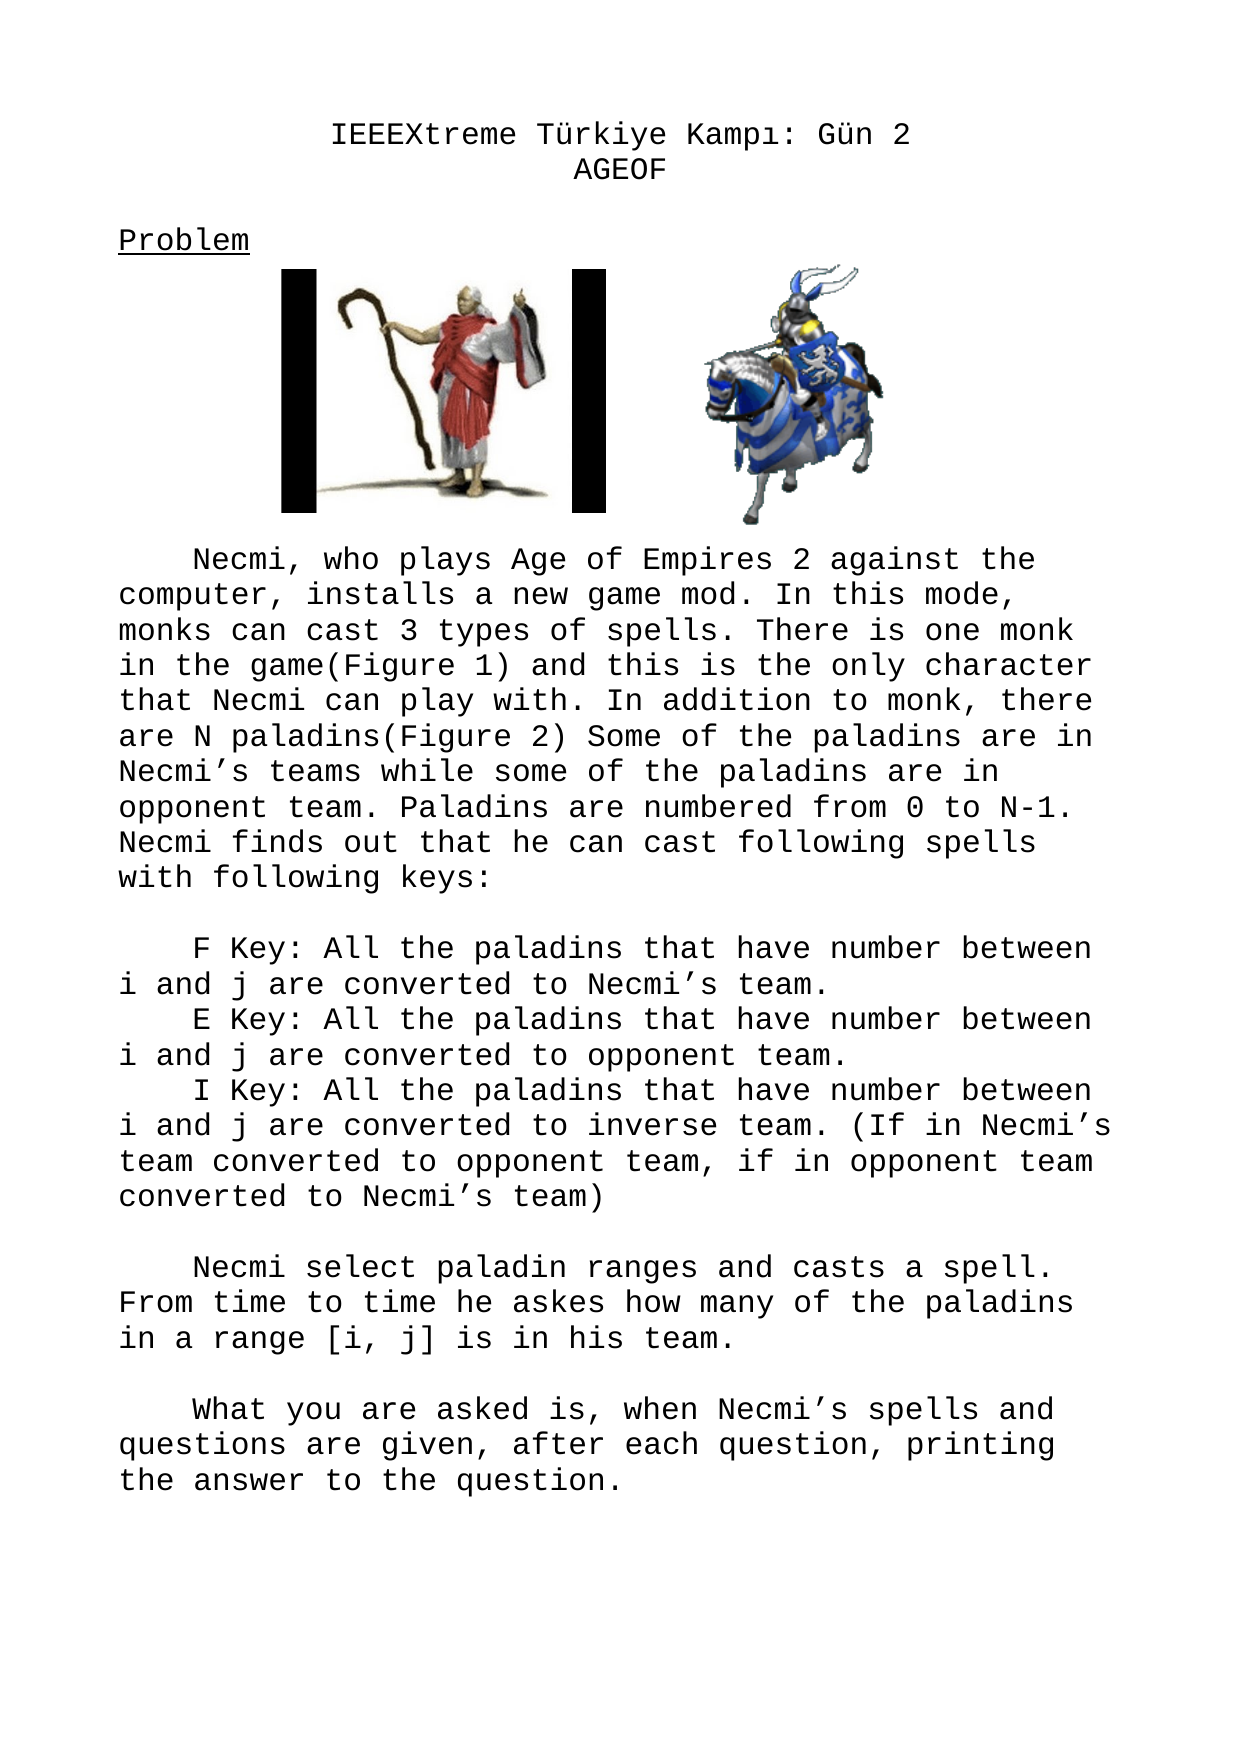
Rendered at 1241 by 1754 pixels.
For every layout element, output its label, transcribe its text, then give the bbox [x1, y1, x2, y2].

text Necmi select paladin ranges and casts a spell. From time to time he askes how many of the paladins in a range [i, j] is in his team. [118, 1251, 1122, 1358]
text IEEEXtreme Türkiye Kampı: Gün 2 [118, 118, 1122, 153]
text Necmi, who plays Age of Empires 2 against the computer, installs a new game mod. In this mode, monks can cast 3 types of spells. There is one monk in the game(Figure 1) and this is the only character that Necmi can play with. In addition to monk, there are N paladins(Figure 2) Some of the paladins are in Necmi’s teams while some of the paladins are in opponent team. Paladins are numbered from 0 to N-1. Necmi finds out that he can cast following spells with following keys: [118, 543, 1122, 897]
picture [656, 262, 922, 529]
text F Key: All the paladins that have number between i and j are converted to Necmi’s team. [118, 933, 1122, 1003]
picture [281, 269, 606, 513]
text Problem [118, 224, 1122, 260]
text What you are asked is, when Necmi’s spells and questions are given, after each question, printing the answer to the question. [118, 1393, 1122, 1499]
text I Key: All the paladins that have number between i and j are converted to inverse team. (If in Necmi’s team converted to opponent team, if in opponent team converted to Necmi’s team) [118, 1074, 1122, 1216]
text AGEOF [118, 153, 1122, 189]
text E Key: All the paladins that have number between i and j are converted to opponent team. [118, 1003, 1122, 1074]
